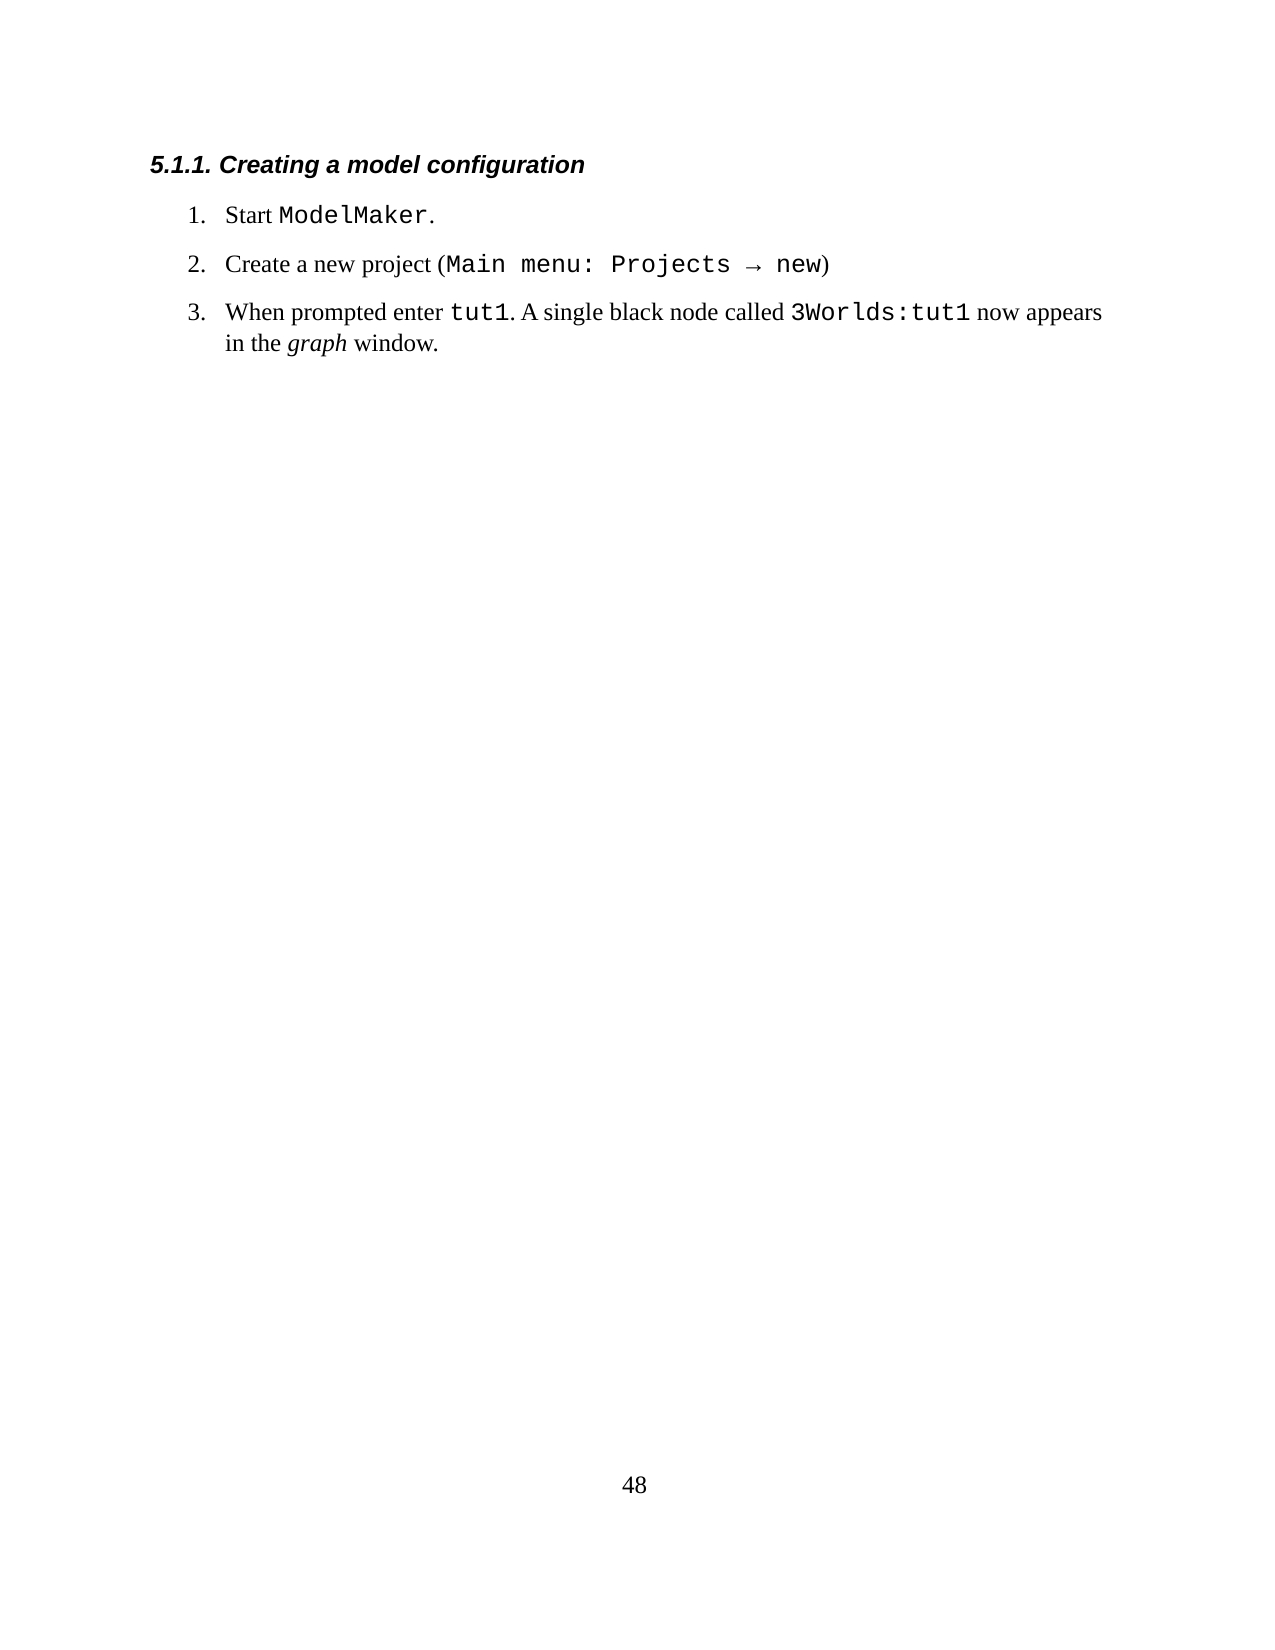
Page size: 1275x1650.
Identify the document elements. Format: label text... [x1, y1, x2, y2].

list When prompted enter tut1. A single black node called 3Worlds:tut1 now appears in the graph window. [187, 297, 1125, 357]
list Start ModelMaker. [187, 200, 1125, 231]
subtitle 5.1.1. Creating a model configuration [150, 150, 1125, 178]
list Create a new project (Main menu: Projects → new) [187, 249, 1125, 279]
